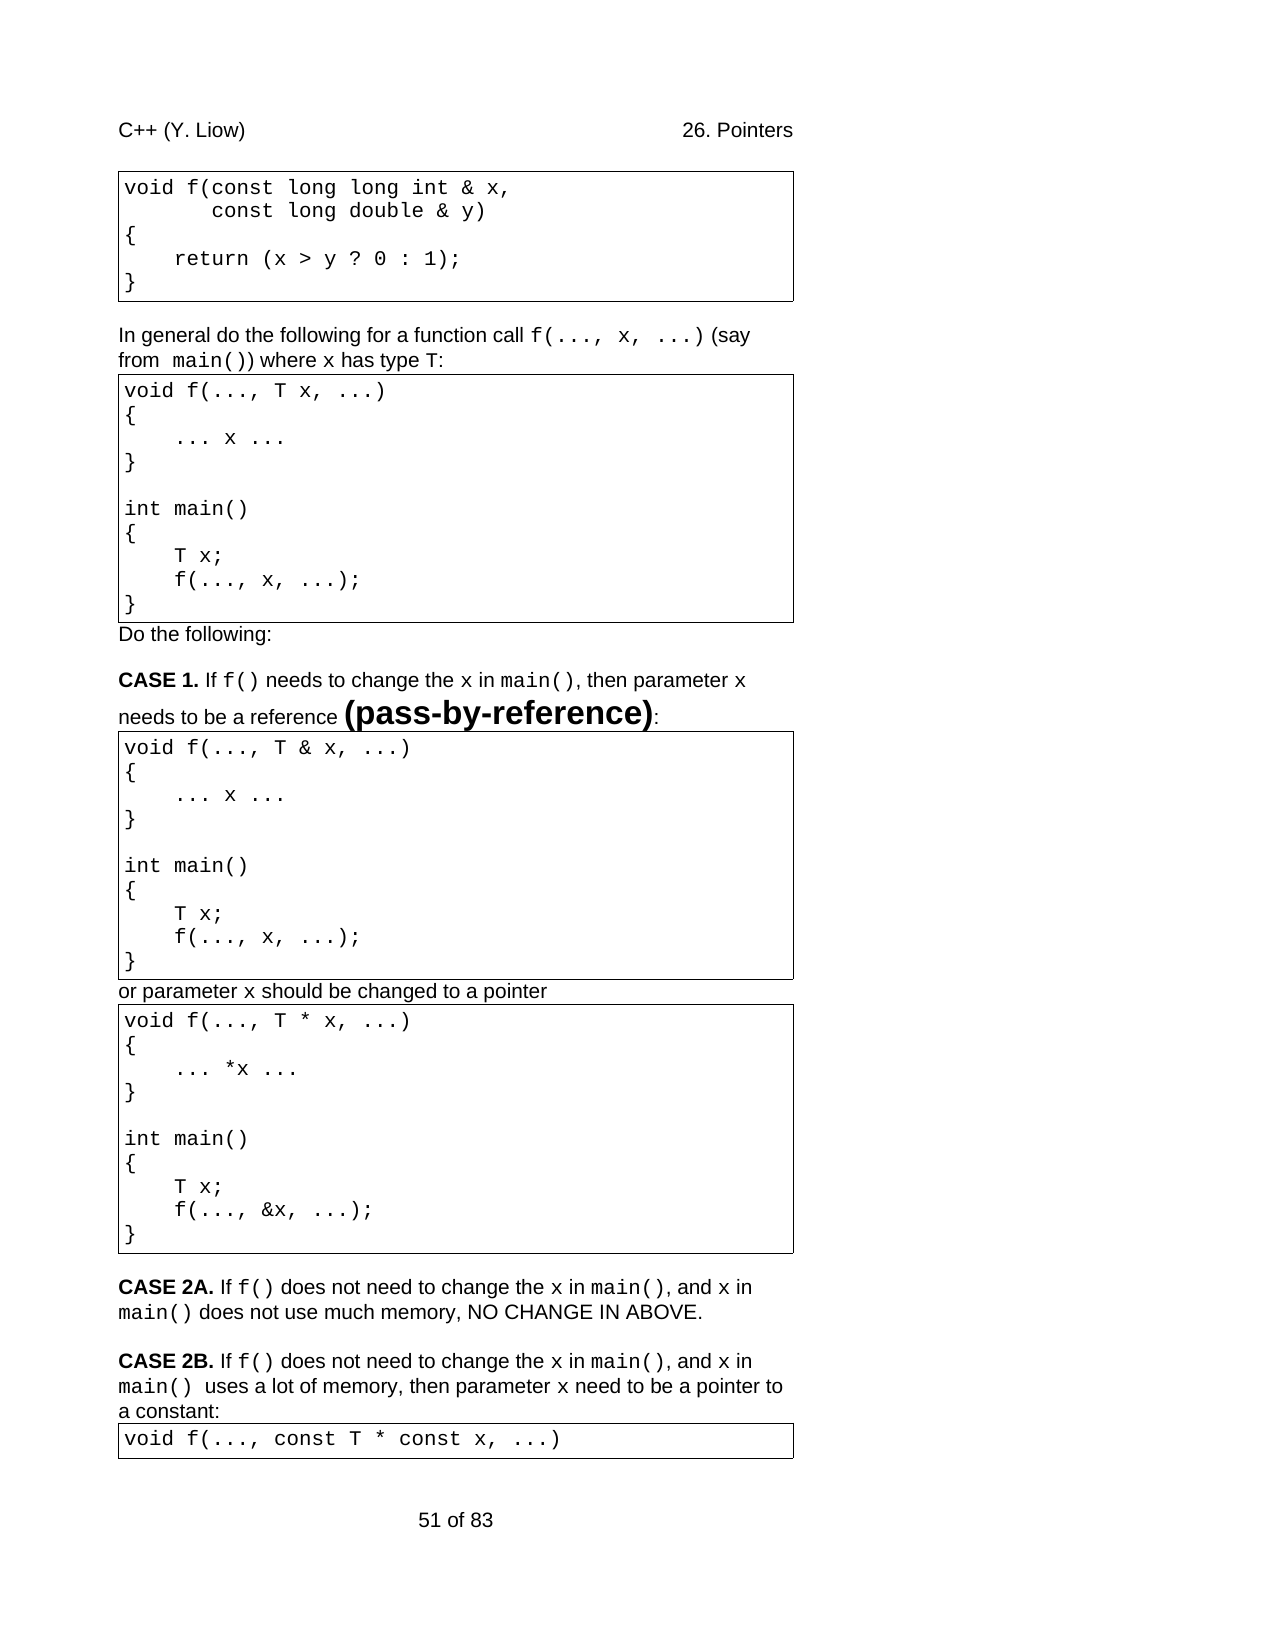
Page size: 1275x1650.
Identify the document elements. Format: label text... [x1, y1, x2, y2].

table_header void f(..., T x, ...) { ... x ... } int main() { T x; f(..., x, ...); } [119, 375, 793, 622]
text CASE 2B. If f() does not need to change the x in main(), and x in main() uses a lot of memory, then parameter x need to be a pointer to a constant: [118, 1349, 793, 1423]
table_header void f(..., const T * const x, ...) [119, 1424, 793, 1458]
table_header void f(..., T & x, ...) { ... x ... } int main() { T x; f(..., x, ...); } [119, 732, 793, 979]
table_header void f(..., T * x, ...) { ... *x ... } int main() { T x; f(..., &x, ...); } [119, 1005, 793, 1252]
text or parameter x should be changed to a pointer [118, 980, 793, 1004]
table_header void f(const long long int & x, const long double & y) { return (x > y ? 0 : 1); } [119, 172, 793, 301]
text CASE 1. If f() needs to change the x in main(), then parameter x needs to be a reference (pass-by-reference): [118, 669, 793, 731]
text CASE 2A. If f() does not need to change the x in main(), and x in main() does not use much memory, NO CHANGE IN ABOVE. [118, 1276, 793, 1326]
text In general do the following for a function call f(..., x, ...) (say from main()) where x has type T: [118, 324, 793, 374]
text Do the following: [118, 623, 793, 646]
